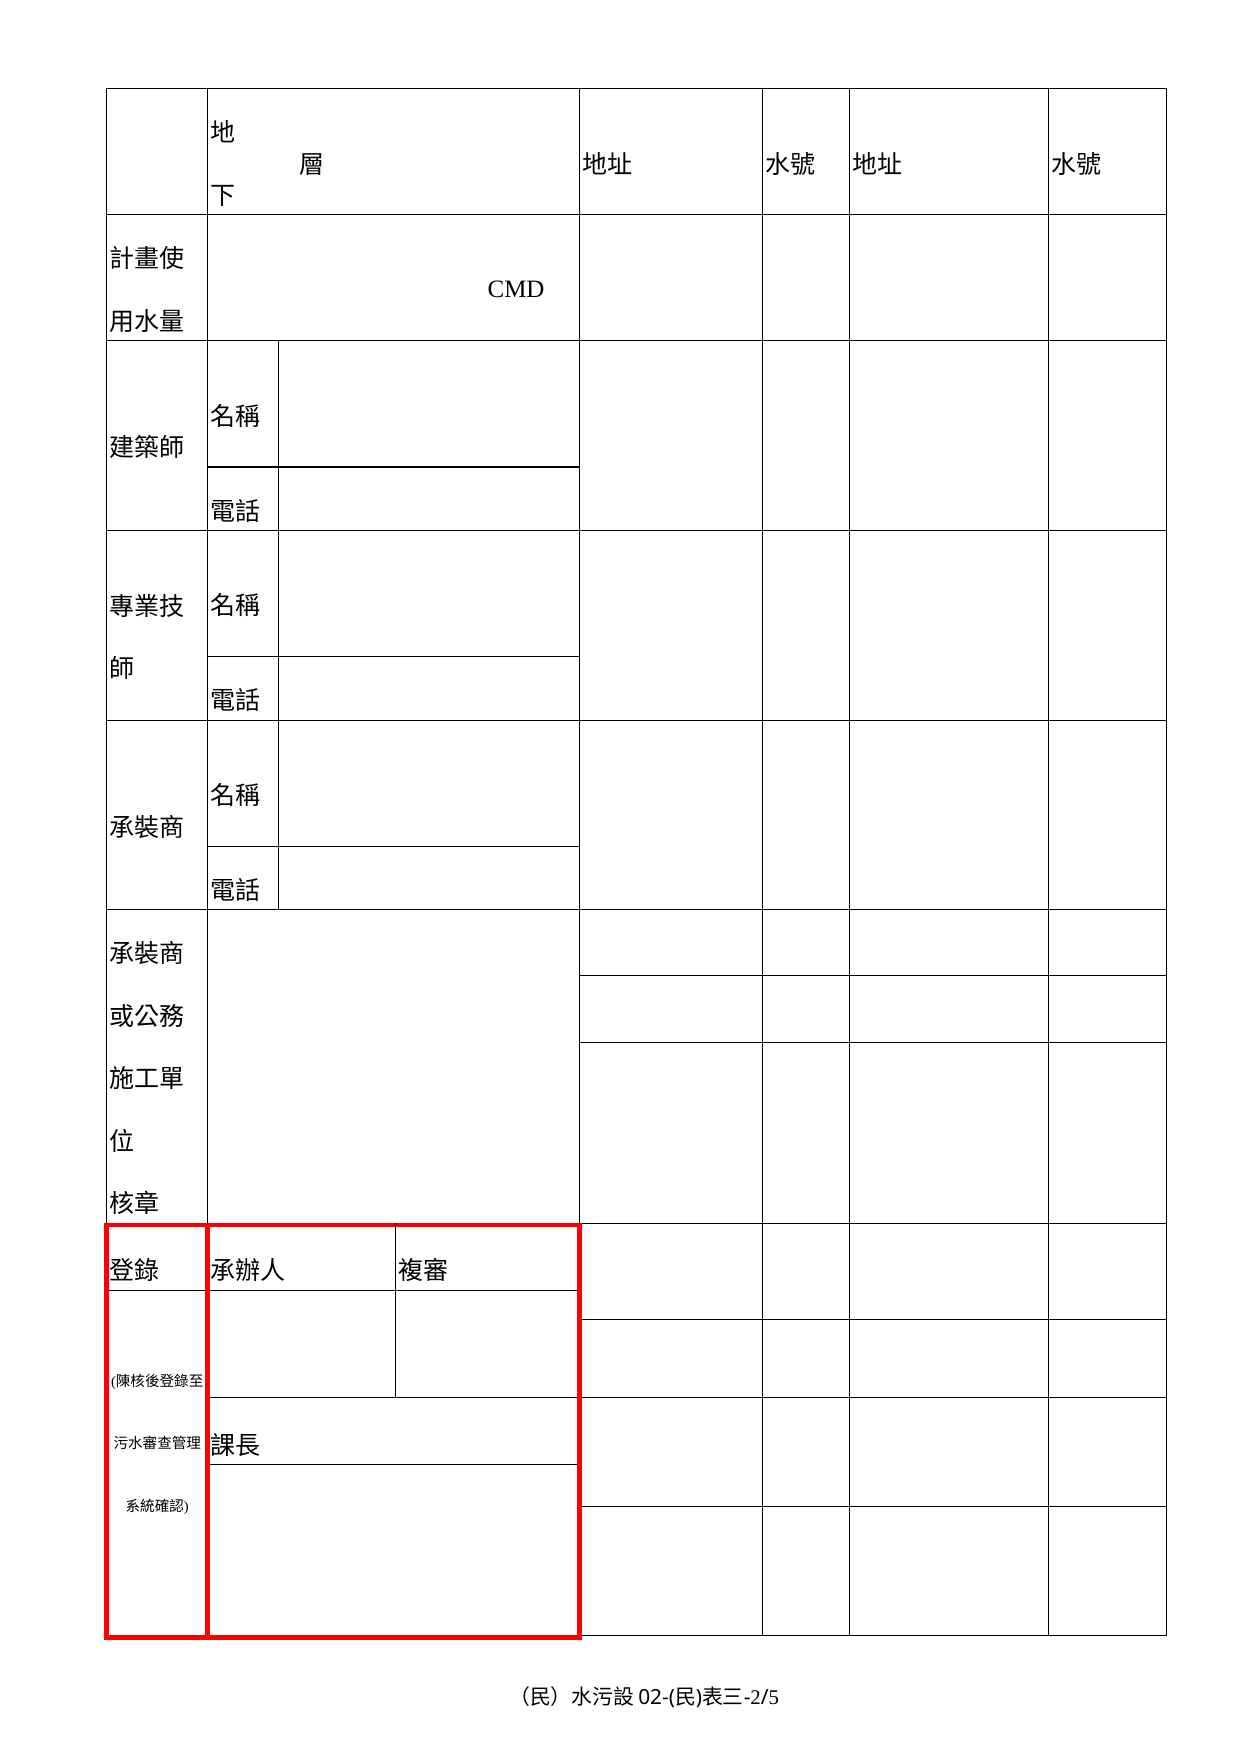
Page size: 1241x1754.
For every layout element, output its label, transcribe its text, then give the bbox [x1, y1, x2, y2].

table_cell [396, 1291, 577, 1397]
table_cell 地下 [208, 89, 263, 214]
table_cell [850, 531, 1048, 719]
table_cell [763, 976, 849, 1042]
table_cell [279, 341, 579, 466]
table_cell [763, 721, 849, 909]
table_cell [582, 1320, 762, 1397]
table_cell [580, 215, 762, 340]
table_cell [763, 910, 849, 975]
table_cell 水號 [1049, 89, 1166, 214]
table_cell [1049, 976, 1166, 1042]
table_cell [1049, 1043, 1166, 1223]
table_cell [358, 89, 389, 214]
table_cell [763, 215, 849, 340]
table_cell 計畫使用水量 [107, 215, 207, 340]
table_cell [850, 1507, 1048, 1635]
table_cell [1049, 341, 1166, 530]
table_cell [210, 1465, 577, 1635]
table_cell [279, 721, 579, 846]
table_cell [279, 468, 579, 530]
table_cell [580, 1043, 762, 1223]
table_cell [1049, 1224, 1166, 1318]
table_cell 承裝商或公務施工單位 核章 [107, 910, 207, 1223]
table_cell 水號 [763, 89, 849, 214]
table_cell [208, 910, 579, 1223]
table_cell [580, 721, 762, 909]
table_cell 建築師 [107, 341, 207, 530]
table_cell [850, 976, 1048, 1042]
table_cell [279, 847, 579, 909]
table_cell [580, 910, 762, 975]
table_cell [389, 89, 421, 214]
table_cell [763, 341, 849, 530]
table_cell [208, 215, 452, 340]
table_cell [328, 89, 358, 214]
table_cell [580, 531, 762, 719]
table_cell [763, 1320, 849, 1397]
table_cell 承辦人 [210, 1227, 395, 1290]
table_cell [1049, 910, 1166, 975]
table_cell 電話 [208, 657, 278, 719]
table_cell [763, 531, 849, 719]
table_cell 課長 [210, 1398, 577, 1464]
table_cell [1049, 531, 1166, 719]
table_cell [580, 341, 762, 530]
table_cell [580, 976, 762, 1042]
table_cell (陳核後登錄至污水審查管理系統確認) [109, 1291, 205, 1635]
table_cell [582, 1224, 762, 1318]
table_cell [850, 1320, 1048, 1397]
table_cell 地址 [850, 89, 1048, 214]
table_cell [850, 1043, 1048, 1223]
table_cell 層 [297, 89, 328, 214]
table_cell [1049, 1507, 1166, 1635]
table_cell [453, 89, 526, 214]
table_cell [850, 1224, 1048, 1318]
table_cell [279, 657, 579, 719]
table_cell [263, 89, 297, 214]
table_cell [850, 721, 1048, 909]
table_cell 登錄 [109, 1227, 205, 1290]
table_cell [421, 89, 452, 214]
table_cell [107, 89, 207, 214]
table_cell 名稱 [208, 721, 278, 846]
table_cell [1049, 1398, 1166, 1506]
table_cell 名稱 [208, 341, 278, 466]
table_cell 專業技師 [107, 531, 207, 719]
table_cell [850, 910, 1048, 975]
table_cell [526, 89, 579, 214]
table_cell 電話 [208, 847, 278, 909]
table_cell [279, 531, 579, 656]
table_cell [210, 1291, 395, 1397]
table_cell [763, 1043, 849, 1223]
table_cell CMD [453, 215, 579, 340]
table_cell [1049, 1320, 1166, 1397]
table_cell [763, 1507, 849, 1635]
table_cell 地址 [580, 89, 762, 214]
table_cell 電話 [208, 468, 278, 530]
table_cell 名稱 [208, 531, 278, 656]
table_cell [850, 341, 1048, 530]
table_cell [850, 215, 1048, 340]
table_cell 複審 [396, 1227, 577, 1290]
table_cell [1049, 721, 1166, 909]
table_cell [850, 1398, 1048, 1506]
table_cell 承裝商 [107, 721, 207, 909]
table_cell [763, 1398, 849, 1506]
table_cell [582, 1398, 762, 1506]
table_cell [582, 1507, 762, 1635]
table_cell [1049, 215, 1166, 340]
table_cell [763, 1224, 849, 1318]
